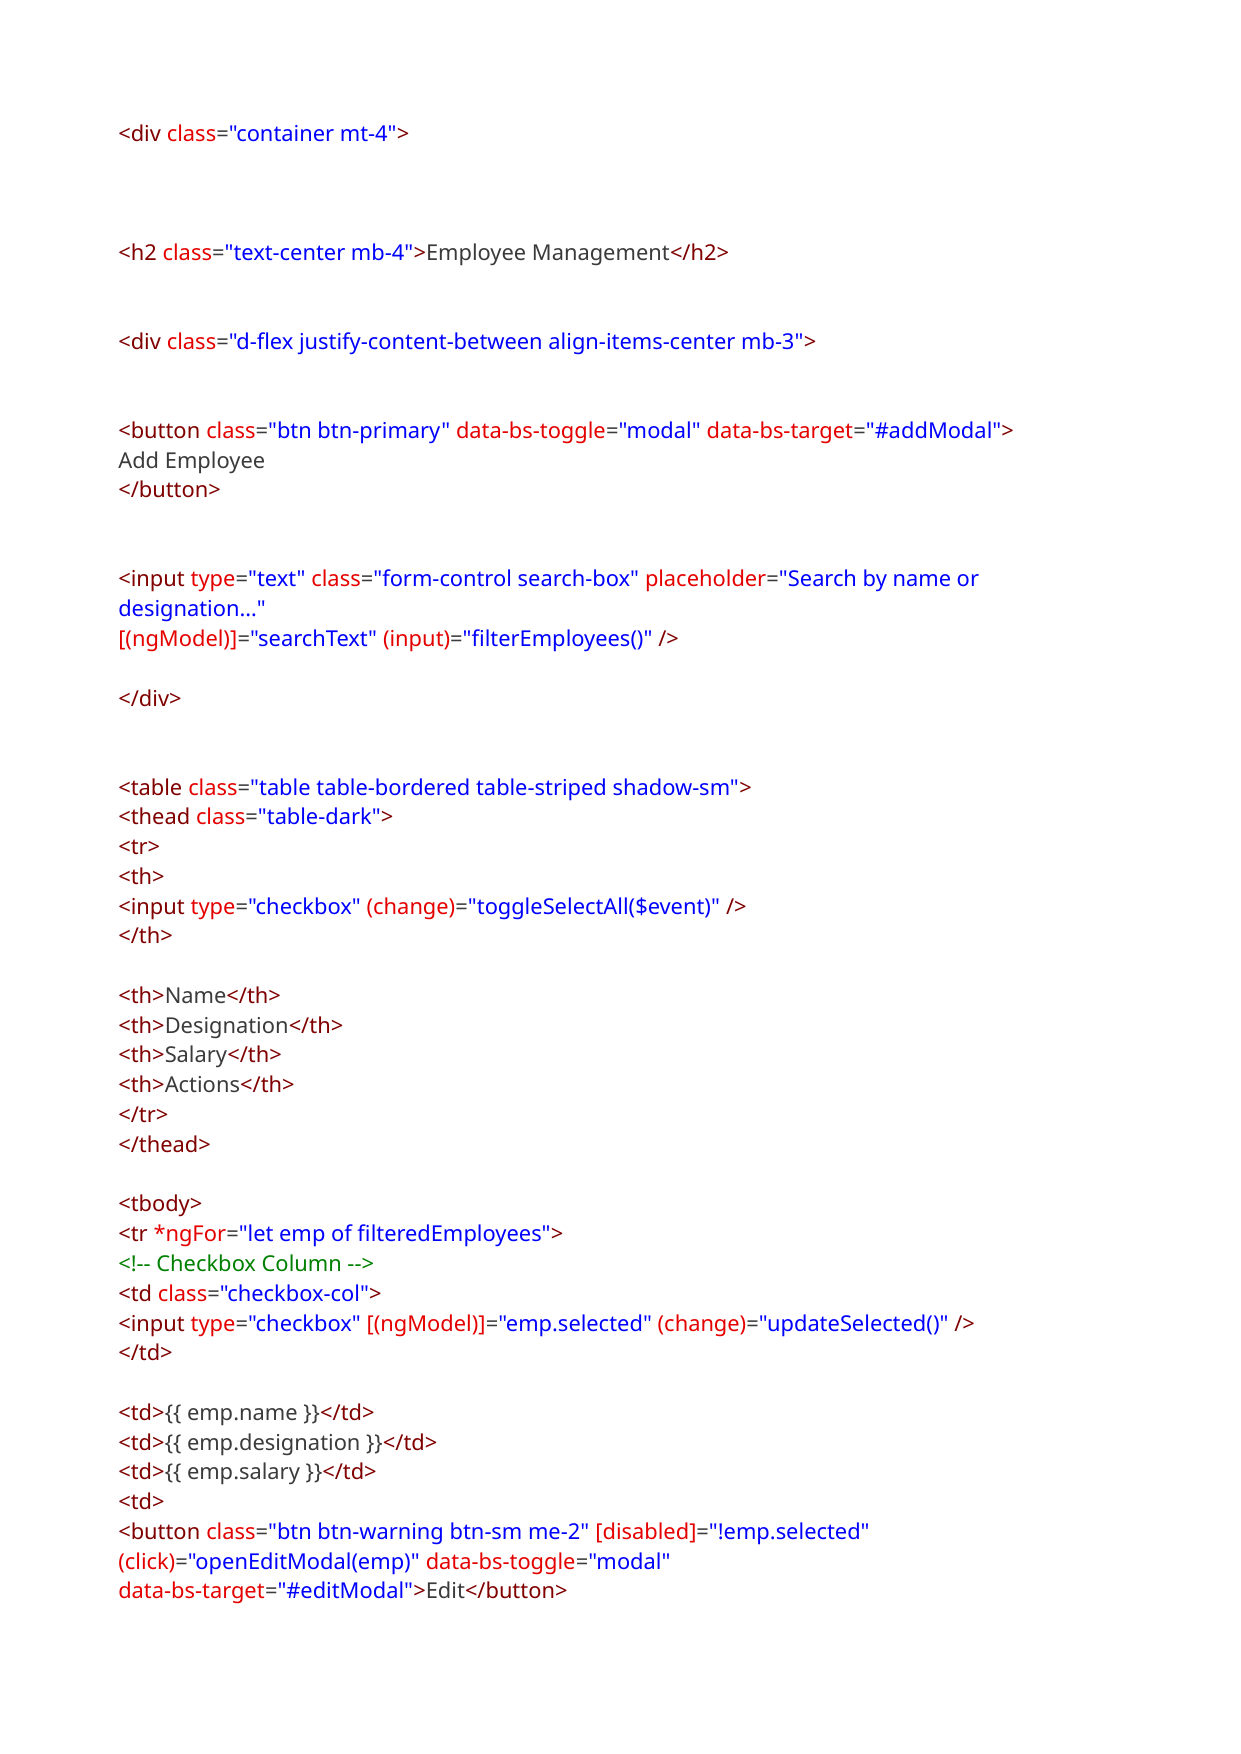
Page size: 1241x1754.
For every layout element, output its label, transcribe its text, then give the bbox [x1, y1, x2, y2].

text <!-- Checkbox Column --> [118, 1248, 1122, 1278]
text <input type="checkbox" [(ngModel)]="emp.selected" (change)="updateSelected()" /> [118, 1307, 1122, 1337]
text <th>Actions</th> [118, 1069, 1122, 1099]
text <th>Designation</th> [118, 1010, 1122, 1039]
text <td>{{ emp.name }}</td> [118, 1397, 1122, 1427]
text <h2 class="text-center mb-4">Employee Management</h2> [118, 237, 1122, 267]
text <td>{{ emp.designation }}</td> [118, 1427, 1122, 1456]
text <td>{{ emp.salary }}</td> [118, 1456, 1122, 1486]
text </th> [118, 920, 1122, 950]
text <div class="d-flex justify-content-between align-items-center mb-3"> [118, 326, 1122, 356]
text <input type="text" class="form-control search-box" placeholder="Search by name or designation…" [118, 563, 1122, 623]
text <div class="container mt-4"> [118, 118, 1122, 148]
text <table class="table table-bordered table-striped shadow-sm"> [118, 771, 1122, 801]
text <th>Salary</th> [118, 1039, 1122, 1069]
text <tbody> [118, 1188, 1122, 1218]
text <button class="btn btn-primary" data-bs-toggle="modal" data-bs-target="#addModal"> [118, 415, 1122, 445]
text </thead> [118, 1129, 1122, 1159]
text <th>Name</th> [118, 980, 1122, 1010]
text <td class="checkbox-col"> [118, 1278, 1122, 1307]
text <thead class="table-dark"> [118, 801, 1122, 831]
text </div> [118, 682, 1122, 712]
text </td> [118, 1337, 1122, 1367]
text Add Employee [118, 445, 1122, 474]
text </button> [118, 474, 1122, 504]
text <tr *ngFor="let emp of filteredEmployees"> [118, 1218, 1122, 1248]
text <button class="btn btn-warning btn-sm me-2" [disabled]="!emp.selected" (click)="openEditModal(emp)" data-bs-toggle="modal" [118, 1516, 1122, 1576]
text <td> [118, 1486, 1122, 1516]
text <input type="checkbox" (change)="toggleSelectAll($event)" /> [118, 891, 1122, 920]
text [(ngModel)]="searchText" (input)="filterEmployees()" /> [118, 623, 1122, 653]
text data-bs-target="#editModal">Edit</button> [118, 1576, 1122, 1605]
text </tr> [118, 1099, 1122, 1129]
text <th> [118, 861, 1122, 891]
text <tr> [118, 831, 1122, 861]
